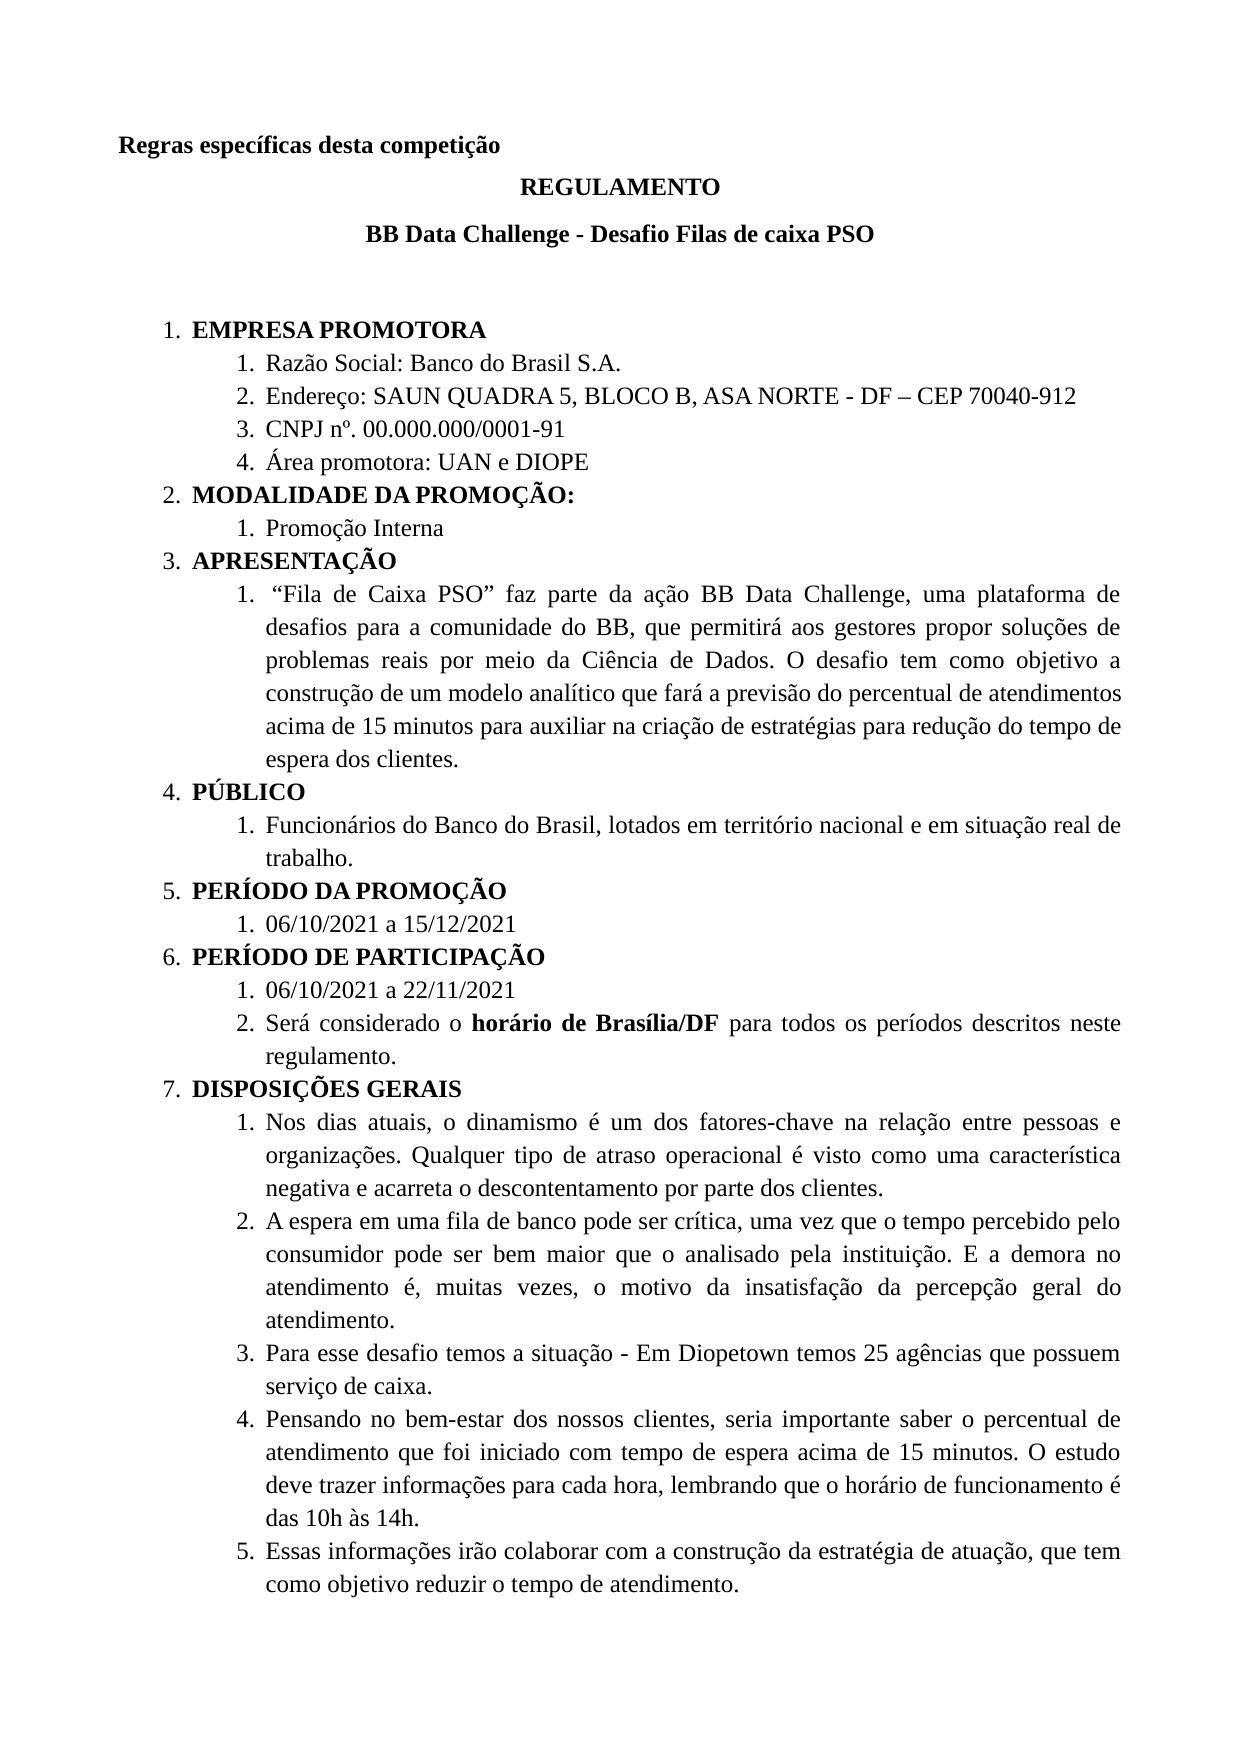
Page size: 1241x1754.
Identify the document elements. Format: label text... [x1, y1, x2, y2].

list Endereço: SAUN QUADRA 5, BLOCO B, ASA NORTE - DF – CEP 70040-912 [236, 381, 1122, 409]
list Promoção Interna [236, 513, 1122, 542]
list Razão Social: Banco do Brasil S.A. [236, 348, 1122, 376]
list EMPRESA PROMOTORA [162, 315, 1122, 343]
list Nos dias atuais, o dinamismo é um dos fatores-chave na relação entre pessoas e organizações. Qualquer tipo de atraso operacional é visto como uma característica negativa e acarreta o descontentamento por parte dos clientes. [236, 1107, 1122, 1202]
list PERÍODO DE PARTICIPAÇÃO [162, 942, 1122, 971]
list “Fila de Caixa PSO” faz parte da ação BB Data Challenge, uma plataforma de desafios para a comunidade do BB, que permitirá aos gestores propor soluções de problemas reais por meio da Ciência de Dados. O desafio tem como objetivo a construção de um modelo analítico que fará a previsão do percentual de atendimentos acima de 15 minutos para auxiliar na criação de estratégias para redução do tempo de espera dos clientes. [236, 579, 1122, 773]
list 06/10/2021 a 15/12/2021 [236, 909, 1122, 938]
list MODALIDADE DA PROMOÇÃO: [162, 480, 1122, 508]
list CNPJ nº. 00.000.000/0001-91 [236, 414, 1122, 442]
list DISPOSIÇÕES GERAIS [162, 1074, 1122, 1103]
list Funcionários do Banco do Brasil, lotados em território nacional e em situação real de trabalho. [236, 810, 1122, 872]
list Área promotora: UAN e DIOPE [236, 447, 1122, 476]
list 06/10/2021 a 22/11/2021 [236, 975, 1122, 1004]
list Essas informações irão colaborar com a construção da estratégia de atuação, que tem como objetivo reduzir o tempo de atendimento. [236, 1536, 1122, 1598]
text BB Data Challenge - Desafio Filas de caixa PSO [118, 219, 1122, 248]
list PÚBLICO [162, 777, 1122, 806]
subtitle Regras específicas desta competição [118, 131, 1122, 159]
list Pensando no bem-estar dos nossos clientes, seria importante saber o percentual de atendimento que foi iniciado com tempo de espera acima de 15 minutos. O estudo deve trazer informações para cada hora, lembrando que o horário de funcionamento é das 10h às 14h. [236, 1404, 1122, 1532]
list A espera em uma fila de banco pode ser crítica, uma vez que o tempo percebido pelo consumidor pode ser bem maior que o analisado pela instituição. E a demora no atendimento é, muitas vezes, o motivo da insatisfação da percepção geral do atendimento. [236, 1206, 1122, 1334]
list PERÍODO DA PROMOÇÃO [162, 876, 1122, 905]
list APRESENTAÇÃO [162, 546, 1122, 574]
text REGULAMENTO [118, 172, 1122, 201]
list Para esse desafio temos a situação - Em Diopetown temos 25 agências que possuem serviço de caixa. [236, 1338, 1122, 1400]
list Será considerado o horário de Brasília/DF para todos os períodos descritos neste regulamento. [236, 1008, 1122, 1070]
